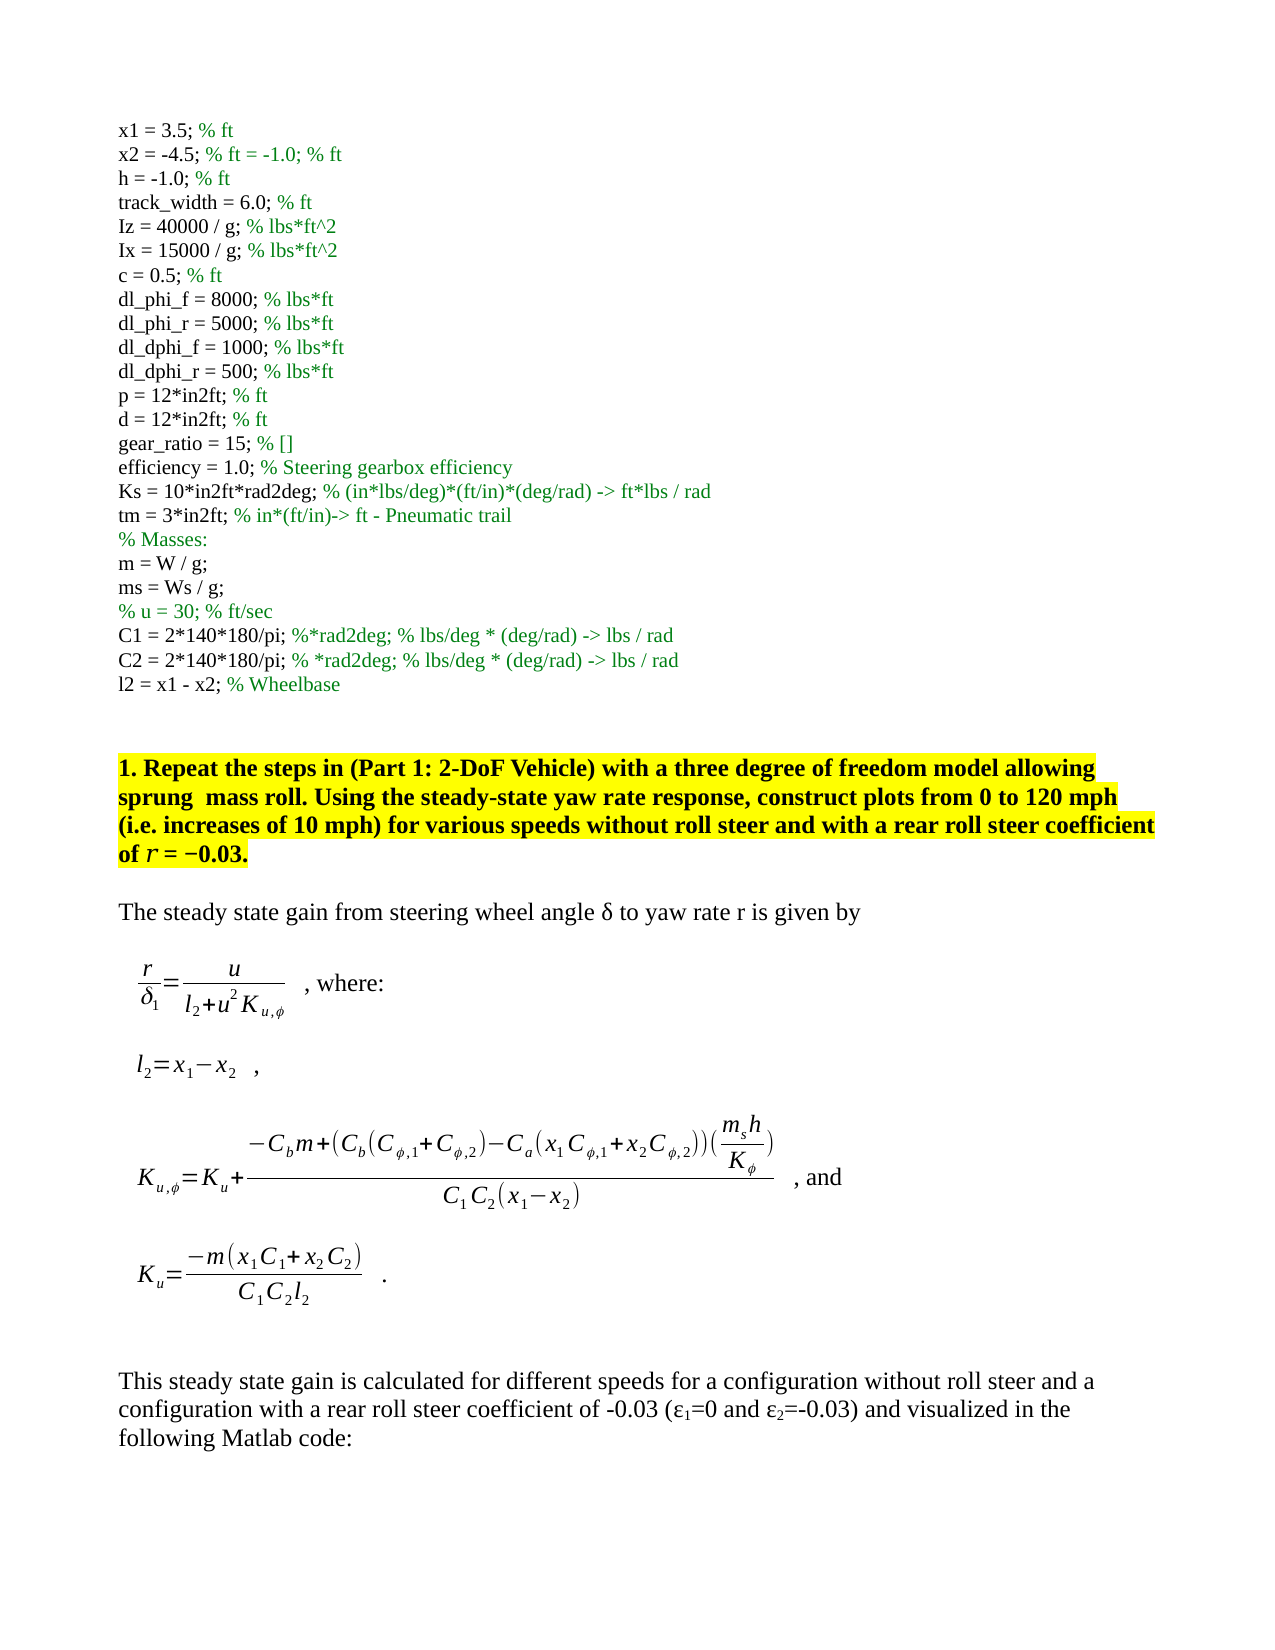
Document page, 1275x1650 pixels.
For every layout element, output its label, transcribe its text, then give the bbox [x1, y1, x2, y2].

text 1. Repeat the steps in (Part 1: 2-DoF Vehicle) with a three degree of freedom model allowing sprung mass roll. Using the steady-state yaw rate response, construct plots from 0 to 120 mph (i.e. increases of 10 mph) for various speeds without roll steer and with a rear roll steer coefficient of 𝑟 = −0.03. [118, 753, 1157, 868]
text dl_dphi_r = 500; % lbs*ft [118, 359, 1157, 383]
text C1 = 2*140*180/pi; %*rad2deg; % lbs/deg * (deg/rad) -> lbs / rad [118, 623, 1157, 647]
text ms = Ws / g; [118, 575, 1157, 599]
text Ks = 10*in2ft*rad2deg; % (in*lbs/deg)*(ft/in)*(deg/rad) -> ft*lbs / rad [118, 479, 1157, 503]
text % Masses: [118, 527, 1157, 551]
text Ix = 15000 / g; % lbs*ft^2 [118, 238, 1157, 262]
text , where: [118, 954, 1157, 1021]
text Iz = 40000 / g; % lbs*ft^2 [118, 214, 1157, 238]
text . [118, 1241, 1157, 1308]
text p = 12*in2ft; % ft [118, 383, 1157, 407]
text C2 = 2*140*180/pi; % *rad2deg; % lbs/deg * (deg/rad) -> lbs / rad [118, 647, 1157, 672]
text , and [118, 1111, 1157, 1212]
text c = 0.5; % ft [118, 262, 1157, 287]
text , [118, 1050, 1157, 1082]
text % u = 30; % ft/sec [118, 599, 1157, 623]
text The steady state gain from steering wheel angle δ to yaw rate r is given by [118, 897, 1157, 926]
text dl_phi_r = 5000; % lbs*ft [118, 311, 1157, 335]
text d = 12*in2ft; % ft [118, 407, 1157, 431]
text track_width = 6.0; % ft [118, 190, 1157, 214]
text x1 = 3.5; % ft [118, 118, 1157, 142]
text x2 = -4.5; % ft = -1.0; % ft [118, 142, 1157, 166]
text This steady state gain is calculated for different speeds for a configuration without roll steer and a configuration with a rear roll steer coefficient of -0.03 (ε1=0 and ε2=-0.03) and visualized in the following Matlab code: [118, 1366, 1157, 1452]
text gear_ratio = 15; % [] [118, 431, 1157, 455]
text efficiency = 1.0; % Steering gearbox efficiency [118, 455, 1157, 479]
text m = W / g; [118, 551, 1157, 575]
text h = -1.0; % ft [118, 166, 1157, 190]
text tm = 3*in2ft; % in*(ft/in)-> ft - Pneumatic trail [118, 503, 1157, 527]
text l2 = x1 - x2; % Wheelbase [118, 672, 1157, 696]
text dl_phi_f = 8000; % lbs*ft [118, 287, 1157, 311]
text dl_dphi_f = 1000; % lbs*ft [118, 335, 1157, 359]
